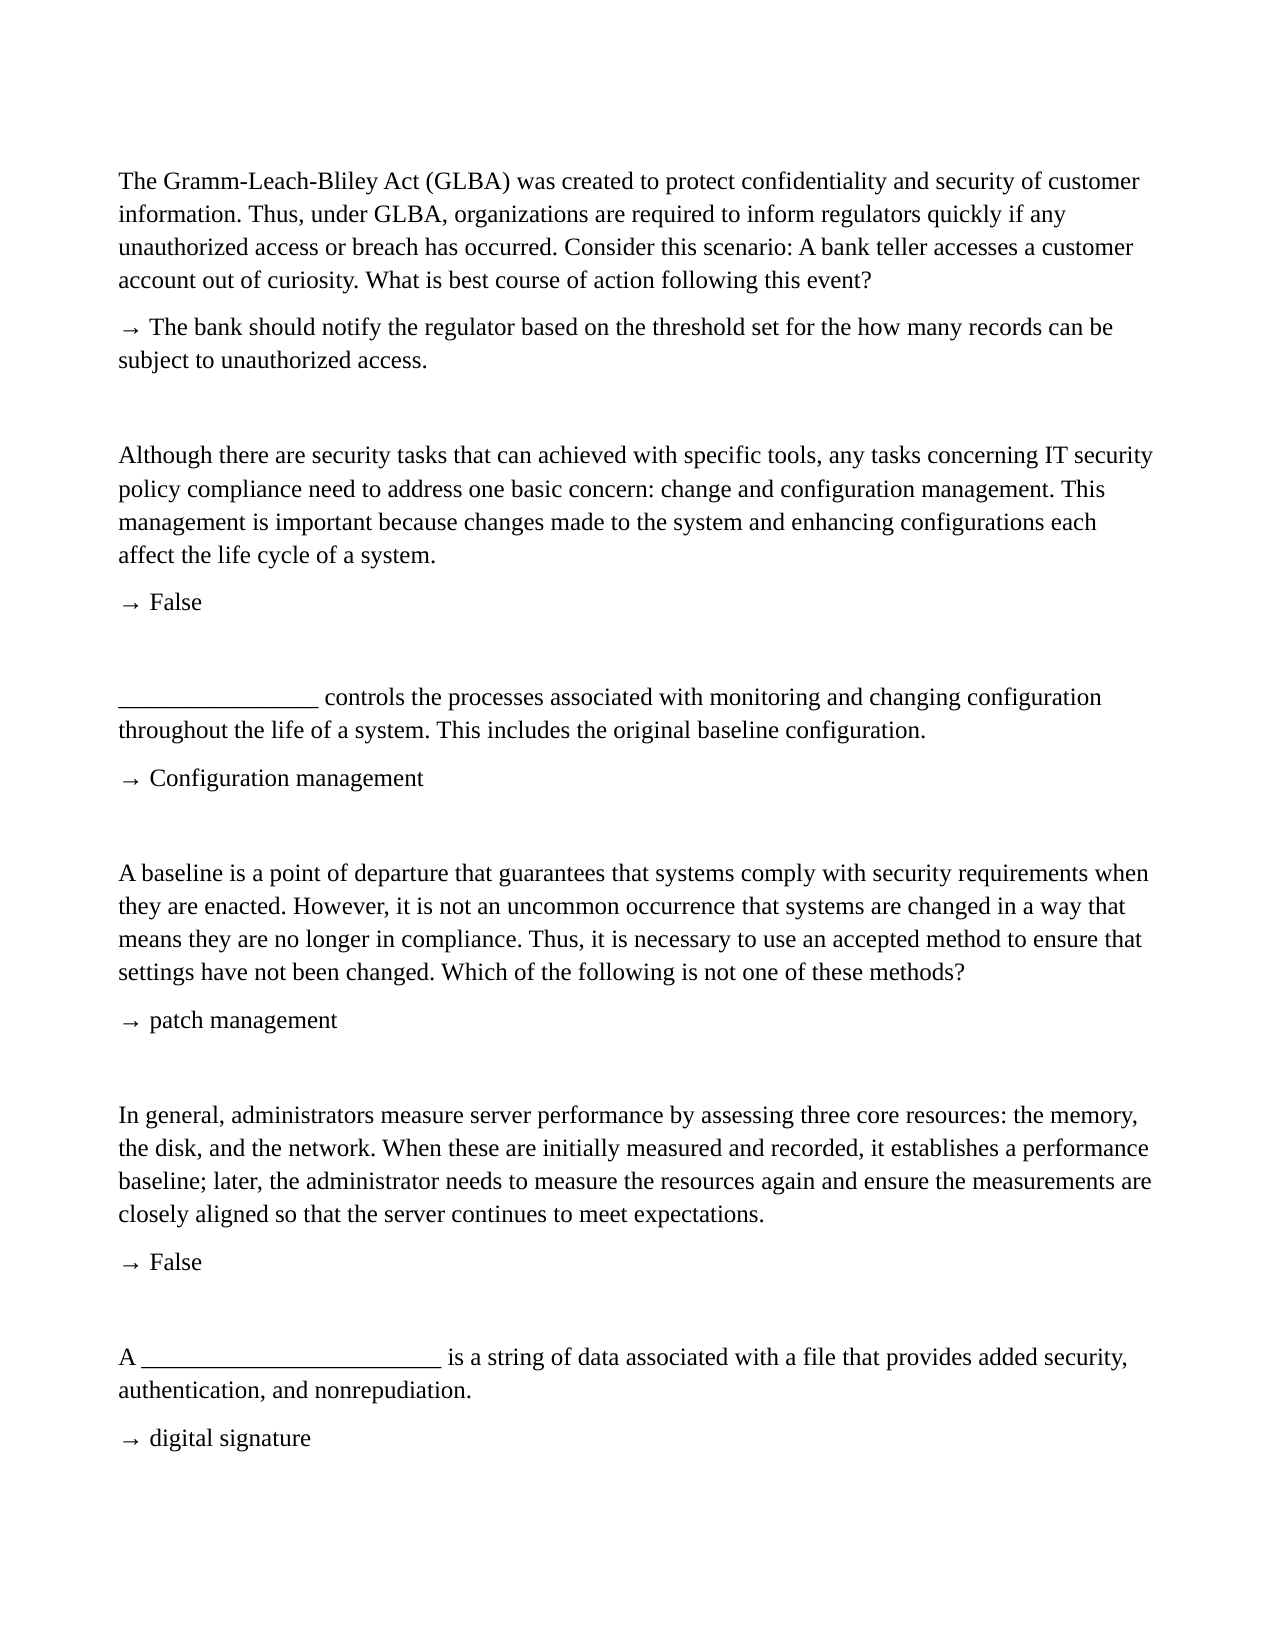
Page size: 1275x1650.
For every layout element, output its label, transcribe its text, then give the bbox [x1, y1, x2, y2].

text A ________________________ is a string of data associated with a file that provides added security, authentication, and nonrepudiation. [118, 1342, 1157, 1404]
text ________________ controls the processes associated with monitoring and changing configuration throughout the life of a system. This includes the original baseline configuration. [118, 682, 1157, 744]
text → digital signature [118, 1423, 1157, 1451]
text → False [118, 1247, 1157, 1276]
text → patch management [118, 1005, 1157, 1034]
text → The bank should notify the regulator based on the threshold set for the how many records can be subject to unauthorized access. [118, 312, 1157, 374]
text In general, administrators measure server performance by assessing three core resources: the memory, the disk, and the network. When these are initially measured and recorded, it establishes a performance baseline; later, the administrator needs to measure the resources again and ensure the measurements are closely aligned so that the server continues to meet expectations. [118, 1100, 1157, 1228]
text The Gramm-Leach-Bliley Act (GLBA) was created to protect confidentiality and security of customer information. Thus, under GLBA, organizations are required to inform regulators quickly if any unauthorized access or breach has occurred. Consider this scenario: A bank teller accesses a customer account out of curiosity. What is best course of action following this event? [118, 166, 1157, 293]
text Although there are security tasks that can achieved with specific tools, any tasks concerning IT security policy compliance need to address one basic concern: change and configuration management. This management is important because changes made to the system and enhancing configurations each affect the life cycle of a system. [118, 441, 1157, 568]
text A baseline is a point of departure that guarantees that systems comply with security requirements when they are enacted. However, it is not an uncommon occurrence that systems are changed in a way that means they are no longer in compliance. Thus, it is necessary to use an accepted method to ensure that settings have not been changed. Which of the following is not one of these methods? [118, 858, 1157, 986]
text → False [118, 587, 1157, 616]
text → Configuration management [118, 763, 1157, 792]
